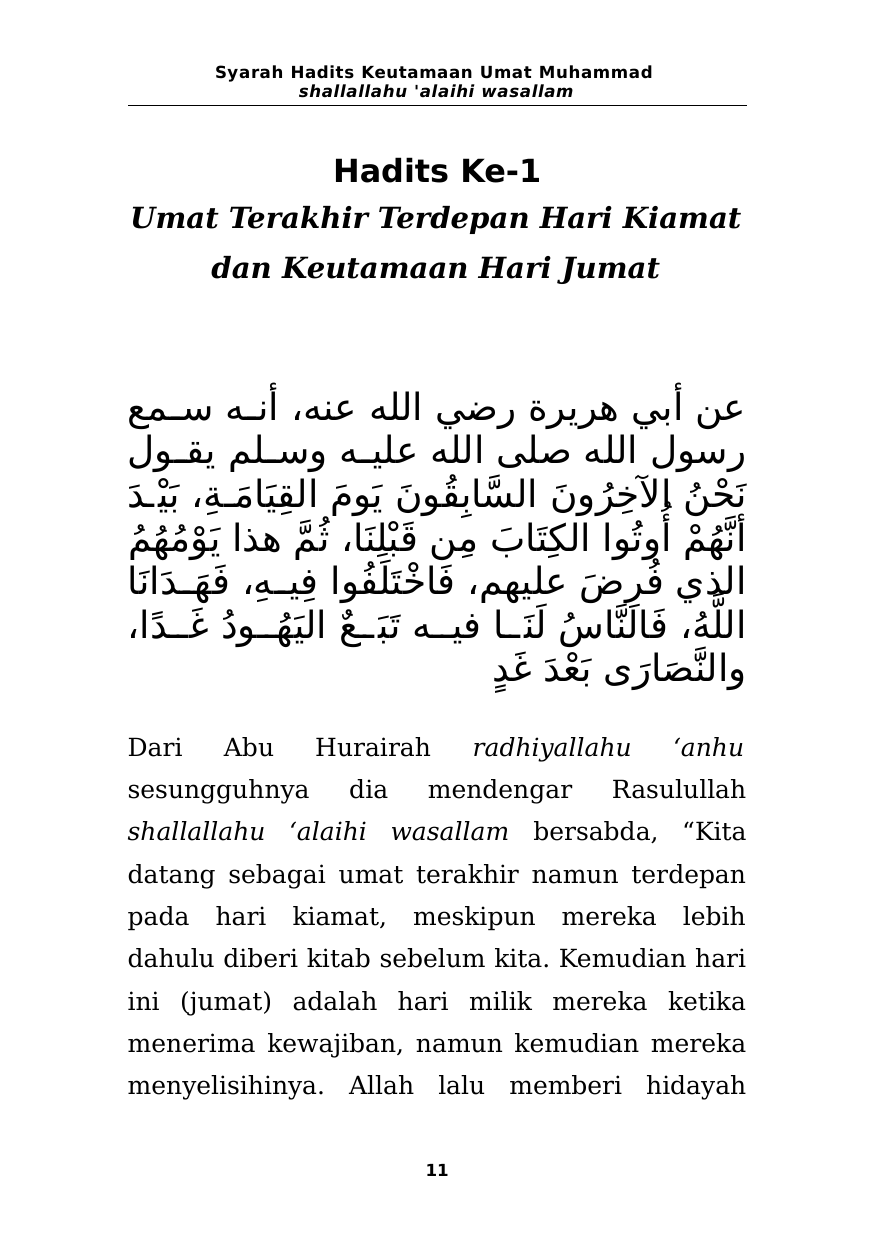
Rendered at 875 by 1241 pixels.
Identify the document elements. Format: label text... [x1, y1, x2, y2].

text عن أبي هريرة رضي الله عنه، أنه سمع رسول الله صلى الله عليه وسلم يقول نَحْنُ الآخِرُونَ السَّابِقُونَ يَومَ القِيَامَةِ، بَيْدَ أنَّهُمْ أُوتُوا الكِتَابَ مِن قَبْلِنَا، ثُمَّ هذا يَوْمُهُمُ الذي فُرِضَ عليهم، فَاخْتَلَفُوا فِيهِ، فَهَدَانَا اللَّهُ، فَالنَّاسُ لَنَا فيه تَبَعٌ اليَهُودُ غَدًا، والنَّصَارَى بَعْدَ غَدٍ [127, 385, 747, 691]
text Umat Terakhir Terdepan Hari Kiamat dan Keutamaan Hari Jumat [127, 201, 747, 285]
text Dari Abu Hurairah radhiyallahu ‘anhu sesungguhnya dia mendengar Rasulullah shallallahu ‘alaihi wasallam bersabda, “Kita datang sebagai umat terakhir namun terdepan pada hari kiamat, meskipun mereka lebih dahulu diberi kitab sebelum kita. Kemudian hari ini (jumat) adalah hari milik mereka ketika menerima kewajiban, namun kemudian mereka menyelisihinya. Allah lalu memberi hidayah [127, 733, 747, 1101]
subtitle Hadits Ke-1 [127, 155, 747, 189]
